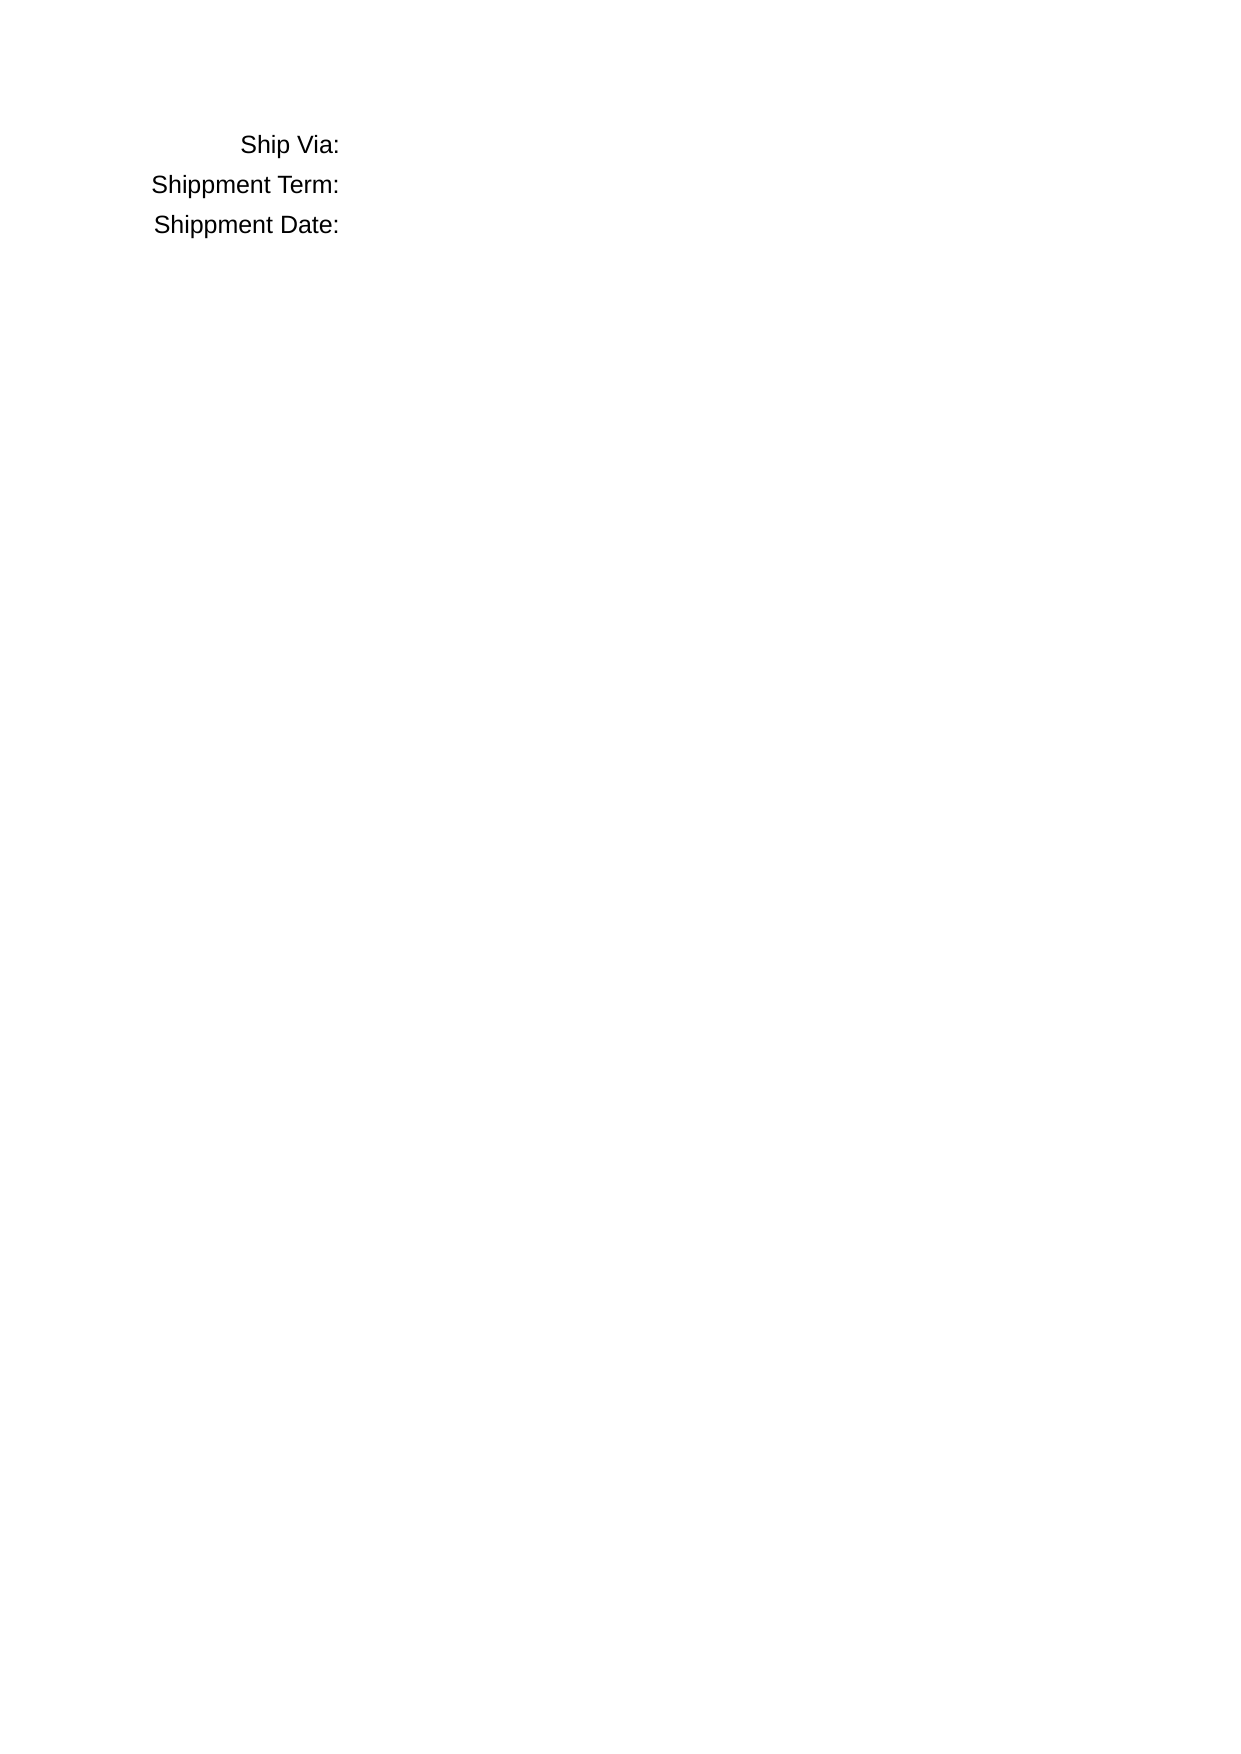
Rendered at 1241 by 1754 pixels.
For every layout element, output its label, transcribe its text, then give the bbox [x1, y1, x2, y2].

table_cell Shippment Term: [124, 164, 345, 204]
table_cell Ship Via: [124, 124, 345, 164]
table_cell [345, 124, 507, 164]
table_cell [345, 204, 507, 244]
table_cell [118, 118, 1122, 279]
table_cell [345, 164, 507, 204]
text </for> [118, 279, 1122, 308]
table_cell Shippment Date: [124, 204, 345, 244]
